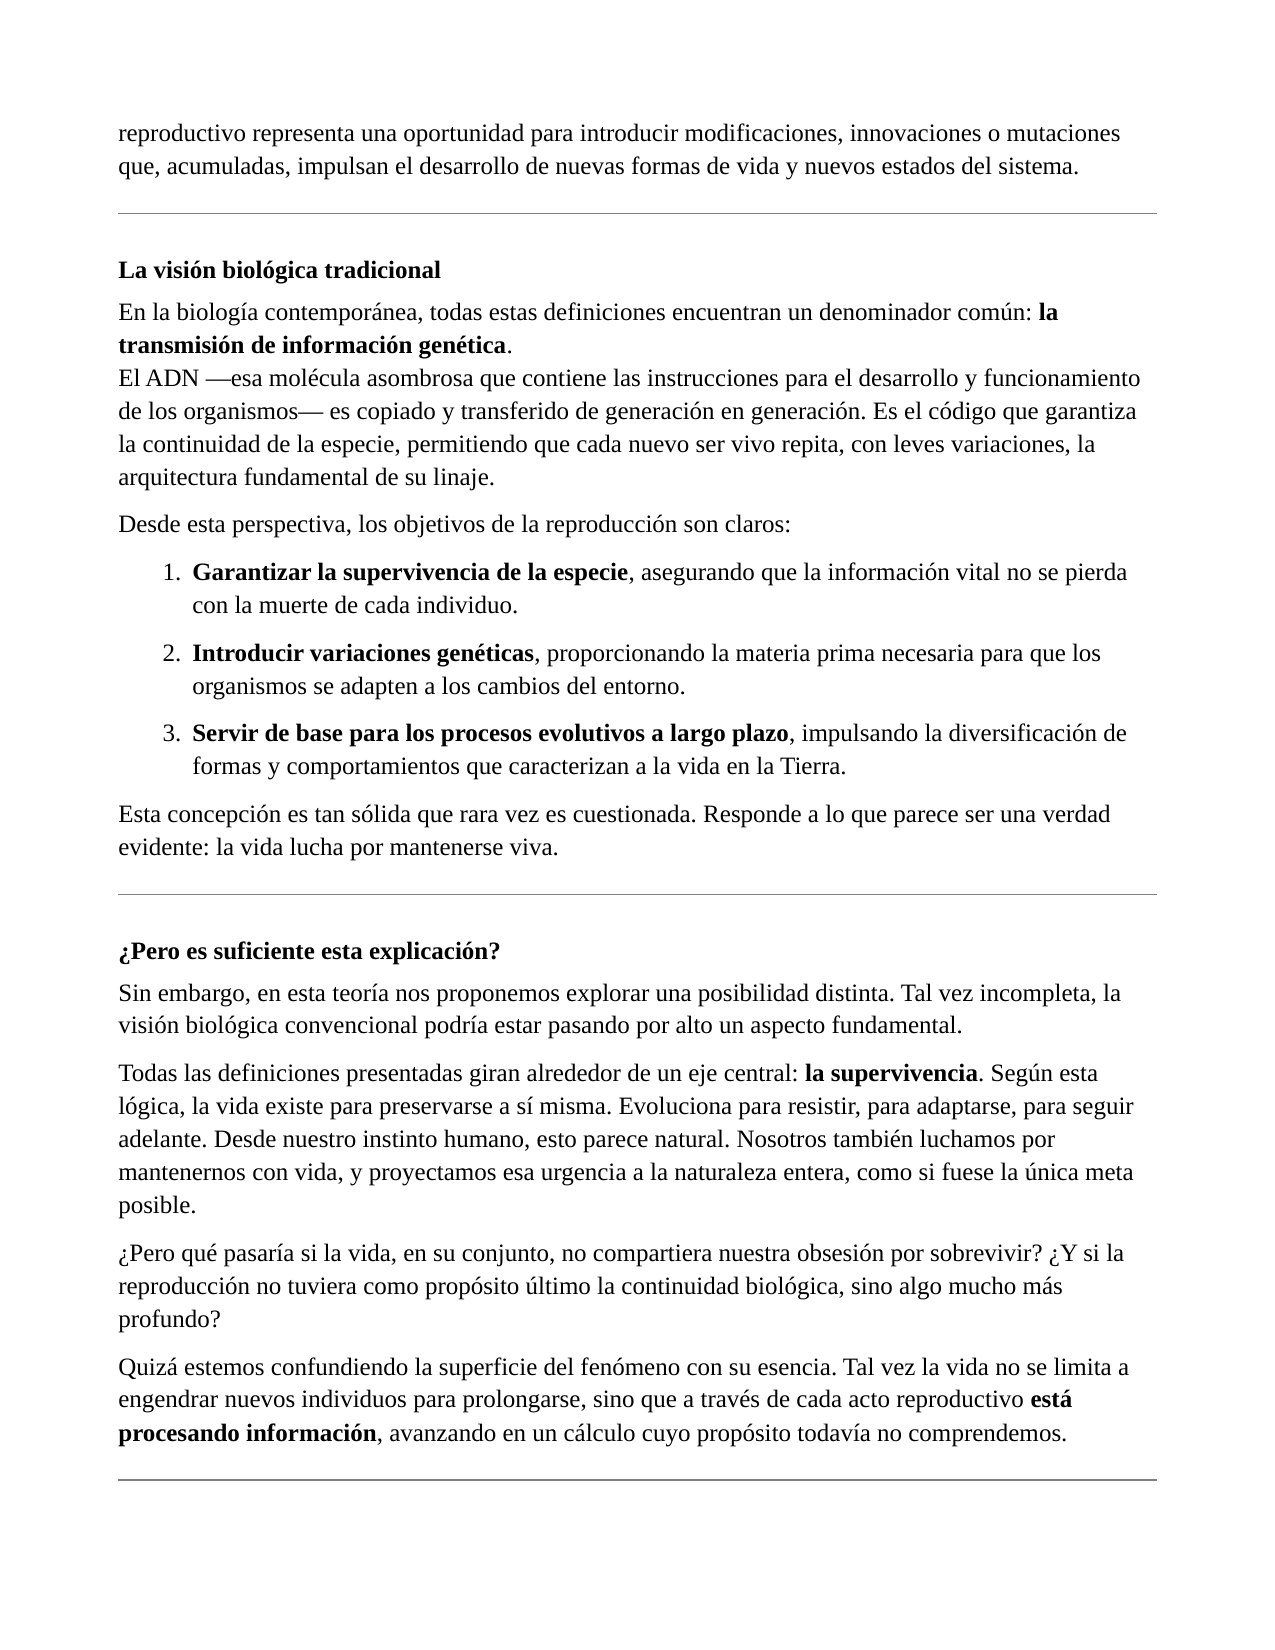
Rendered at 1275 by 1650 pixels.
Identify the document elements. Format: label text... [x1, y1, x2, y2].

subtitle ¿Pero es suficiente esta explicación? [118, 936, 1157, 965]
text ¿Pero qué pasaría si la vida, en su conjunto, no compartiera nuestra obsesión por sobrevivir? ¿Y si la reproducción no tuviera como propósito último la continuidad biológica, sino algo mucho más profundo? [118, 1238, 1157, 1333]
list Introducir variaciones genéticas, proporcionando la materia prima necesaria para que los organismos se adapten a los cambios del entorno. [162, 638, 1157, 699]
text En la biología contemporánea, todas estas definiciones encuentran un denominador común: la transmisión de información genética. El ADN —esa molécula asombrosa que contiene las instrucciones para el desarrollo y funcionamiento de los organismos— es copiado y transferido de generación en generación. Es el código que garantiza la continuidad de la especie, permitiendo que cada nuevo ser vivo repita, con leves variaciones, la arquitectura fundamental de su linaje. [118, 297, 1157, 491]
text Esta concepción es tan sólida que rara vez es cuestionada. Responde a lo que parece ser una verdad evidente: la vida lucha por mantenerse viva. [118, 799, 1157, 861]
text reproductivo representa una oportunidad para introducir modificaciones, innovaciones o mutaciones que, acumuladas, impulsan el desarrollo de nuevas formas de vida y nuevos estados del sistema. [118, 118, 1157, 180]
list Garantizar la supervivencia de la especie, asegurando que la información vital no se pierda con la muerte de cada individuo. [162, 557, 1157, 619]
subtitle La visión biológica tradicional [118, 256, 1157, 284]
text Quizá estemos confundiendo la superficie del fenómeno con su esencia. Tal vez la vida no se limita a engendrar nuevos individuos para prolongarse, sino que a través de cada acto reproductivo está procesando información, avanzando en un cálculo cuyo propósito todavía no comprendemos. [118, 1352, 1157, 1446]
text Desde esta perspectiva, los objetivos de la reproducción son claros: [118, 509, 1157, 538]
list Servir de base para los procesos evolutivos a largo plazo, impulsando la diversificación de formas y comportamientos que caracterizan a la vida en la Tierra. [162, 718, 1157, 780]
text Sin embargo, en esta teoría nos proponemos explorar una posibilidad distinta. Tal vez incompleta, la visión biológica convencional podría estar pasando por alto un aspecto fundamental. [118, 978, 1157, 1039]
text Todas las definiciones presentadas giran alrededor de un eje central: la supervivencia. Según esta lógica, la vida existe para preservarse a sí misma. Evoluciona para resistir, para adaptarse, para seguir adelante. Desde nuestro instinto humano, esto parece natural. Nosotros también luchamos por mantenernos con vida, y proyectamos esa urgencia a la naturaleza entera, como si fuese la única meta posible. [118, 1058, 1157, 1219]
